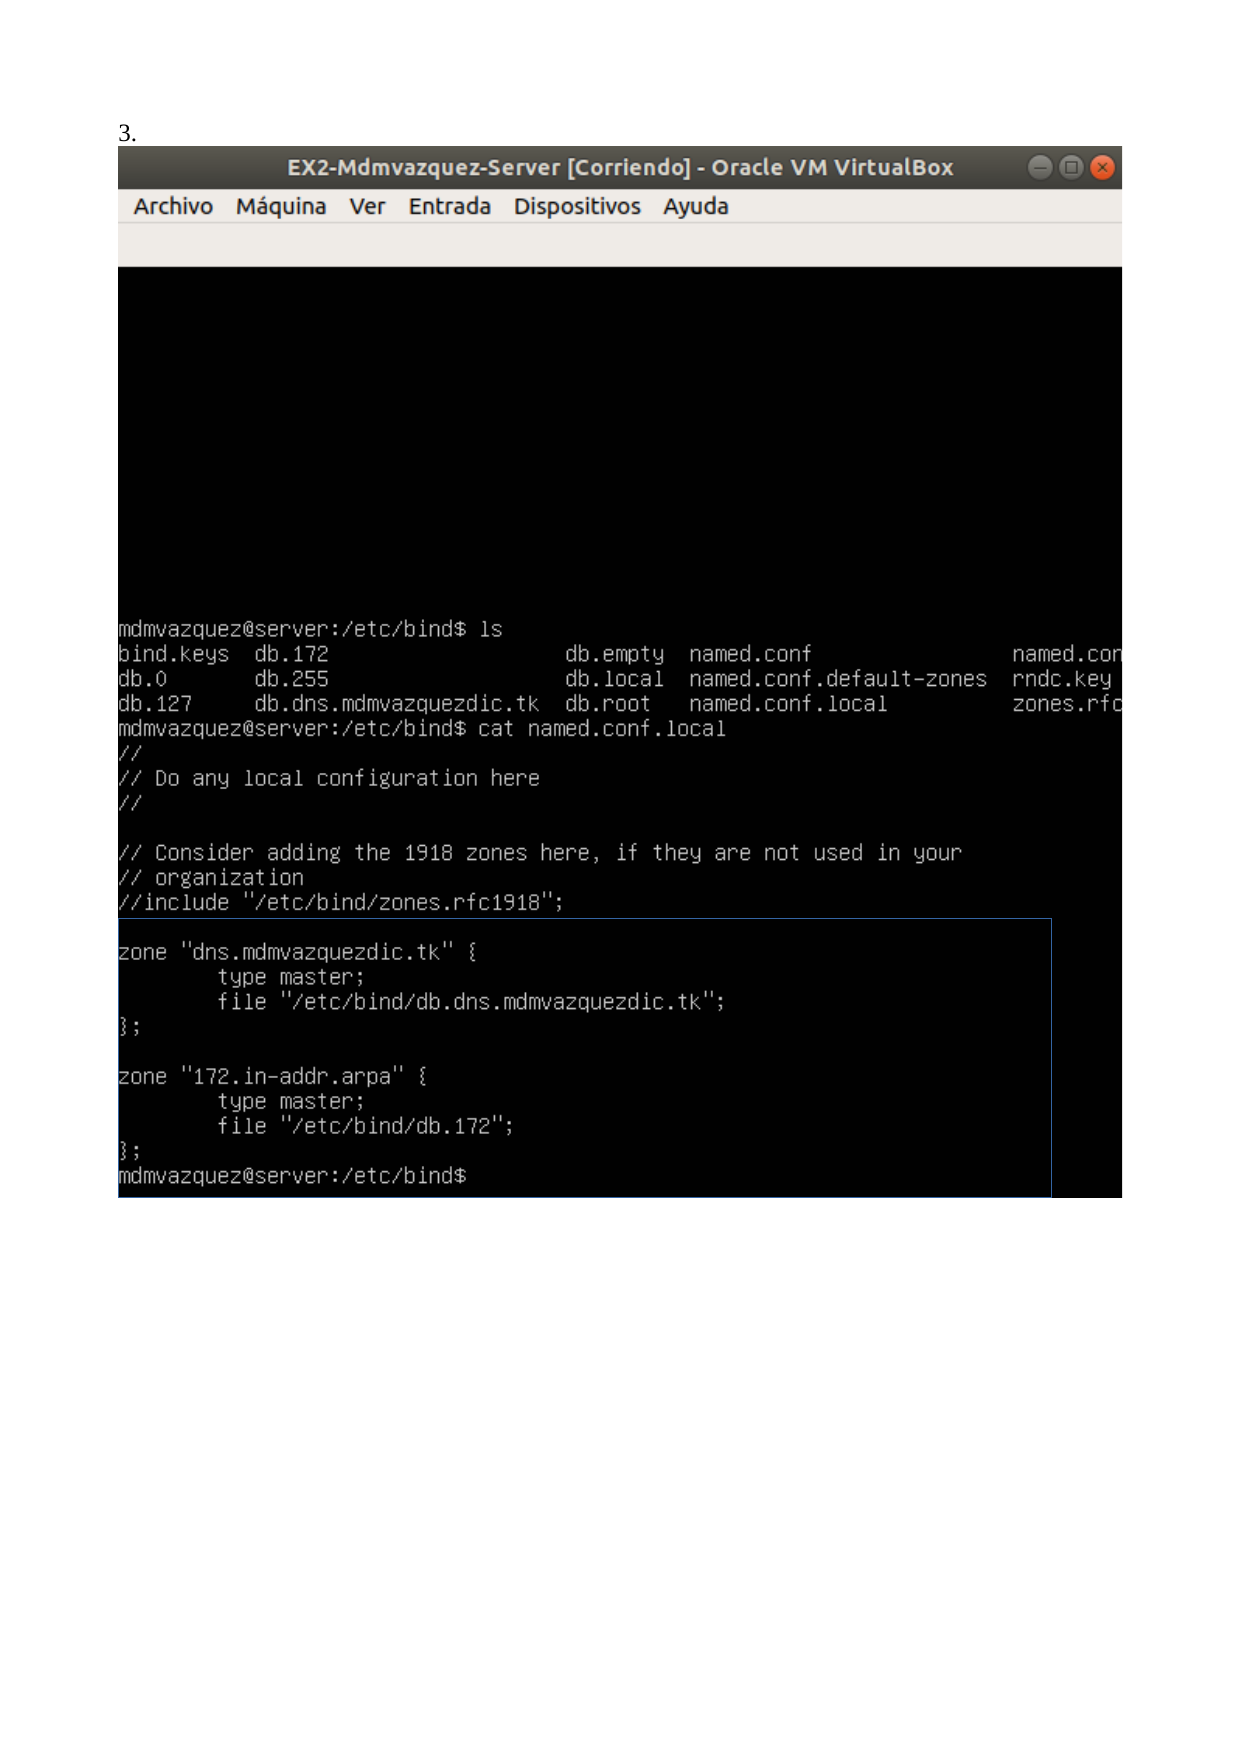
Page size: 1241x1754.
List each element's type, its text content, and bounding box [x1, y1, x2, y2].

picture [118, 146, 1123, 1198]
picture [119, 919, 1051, 1197]
text 3. [118, 118, 1122, 146]
